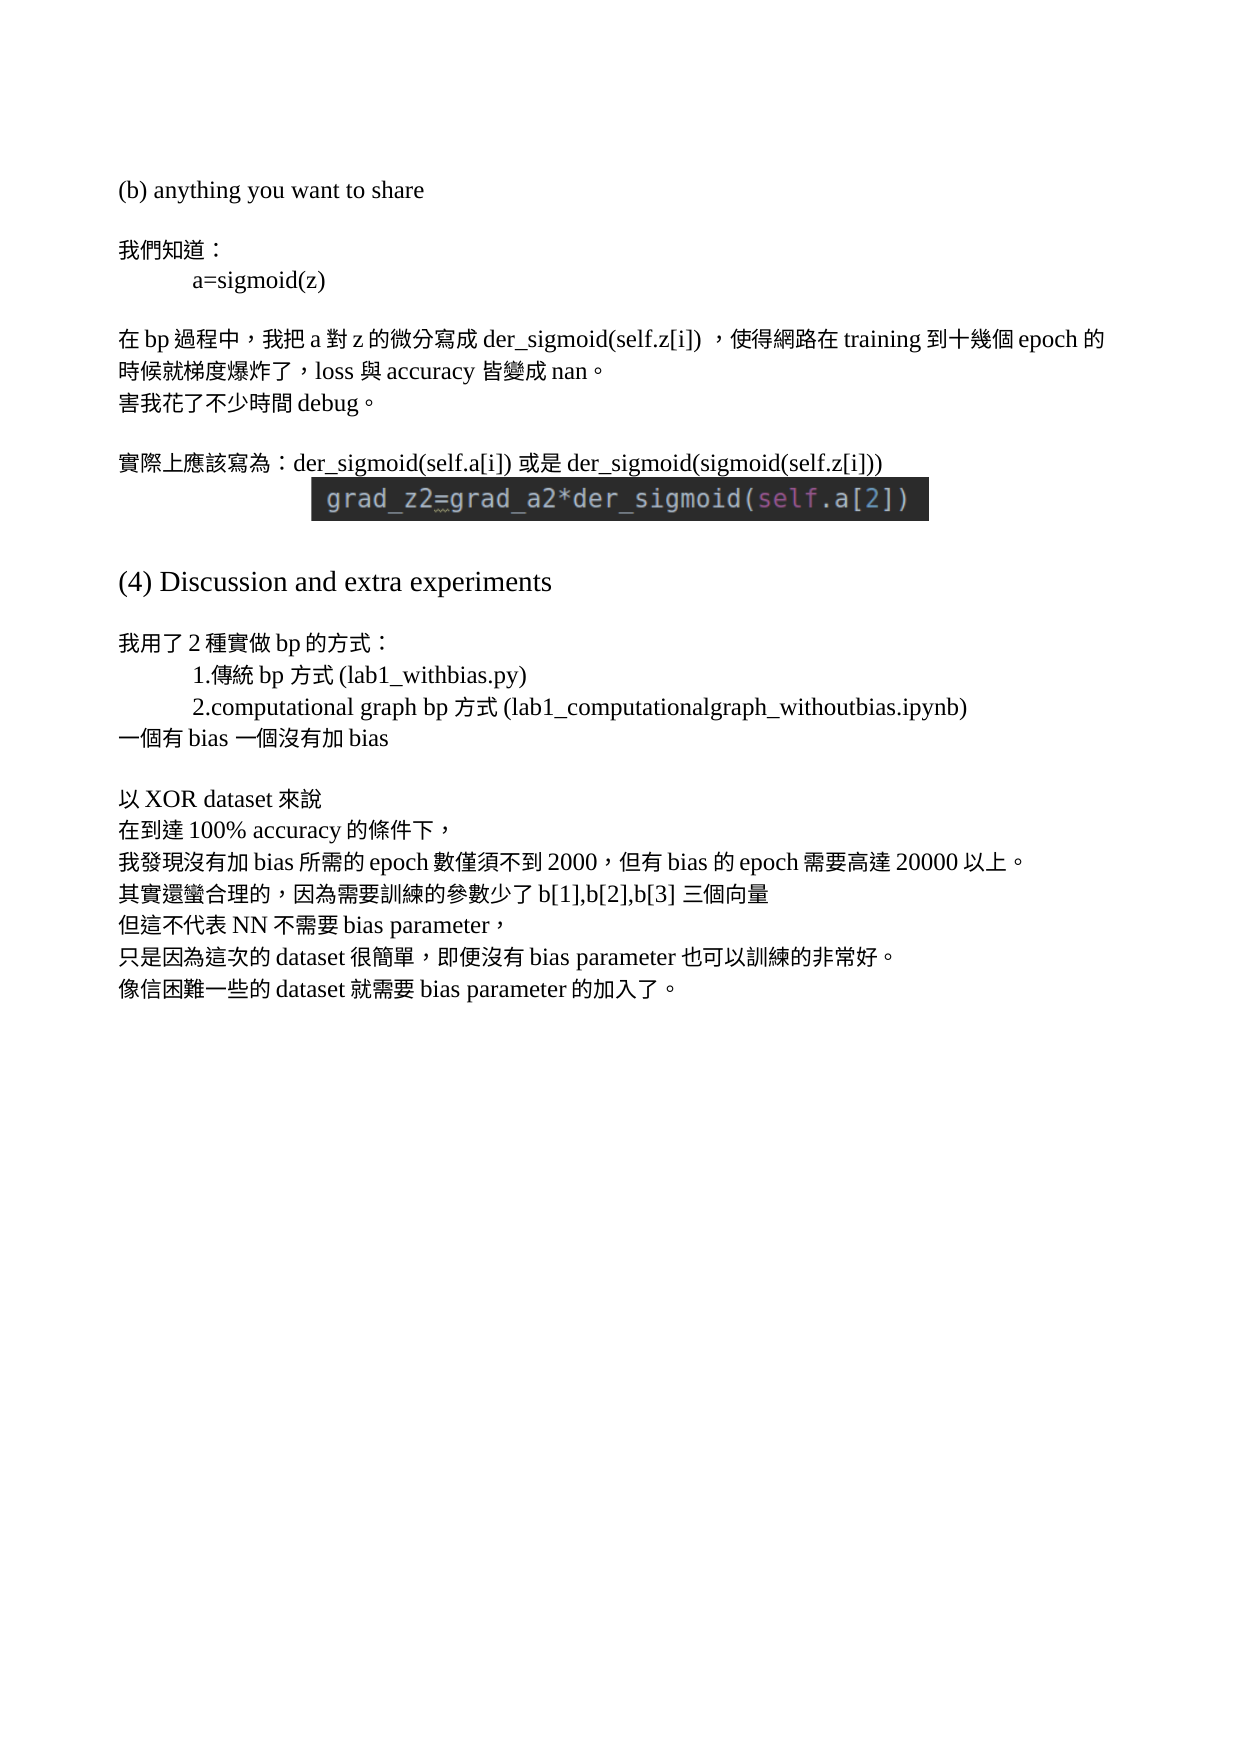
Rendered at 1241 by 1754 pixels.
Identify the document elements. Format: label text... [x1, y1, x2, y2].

text 我們知道： [118, 233, 1122, 265]
text 以XOR dataset來說 [118, 782, 1122, 813]
text 一個有bias 一個沒有加bias [118, 721, 1122, 753]
text (b) anything you want to share [118, 176, 1122, 204]
text 在bp過程中，我把a對z的微分寫成 der_sigmoid(self.z[i]) ，使得網路在training到十幾個epoch的時候就梯度爆炸了，loss 與accuracy 皆變成nan。 [118, 322, 1122, 386]
text 害我花了不少時間debug。 [118, 386, 1122, 417]
text 只是因為這次的dataset很簡單，即便沒有bias parameter也可以訓練的非常好。 [118, 940, 1122, 972]
text 但這不代表NN不需要bias parameter， [118, 908, 1122, 940]
text a=sigmoid(z) [118, 265, 1122, 293]
text 我用了2種實做bp的方式： [118, 626, 1122, 658]
text (4) Discussion and extra experiments [118, 564, 1122, 597]
text 像信困難一些的dataset就需要bias parameter的加入了。 [118, 972, 1122, 1003]
text 在到達100% accuracy的條件下， [118, 813, 1122, 845]
text 我發現沒有加bias所需的epoch數僅須不到2000，但有bias的epoch需要高達20000以上。 [118, 845, 1122, 877]
text 1.傳統bp 方式 (lab1_withbias.py) [118, 658, 1122, 689]
text 其實還蠻合理的，因為需要訓練的參數少了b[1],b[2],b[3] 三個向量 [118, 877, 1122, 908]
text 實際上應該寫為：der_sigmoid(self.a[i]) 或是 der_sigmoid(sigmoid(self.z[i])) [118, 446, 1122, 478]
picture [311, 477, 929, 521]
text 2.computational graph bp 方式 (lab1_computationalgraph_withoutbias.ipynb) [118, 689, 1122, 721]
